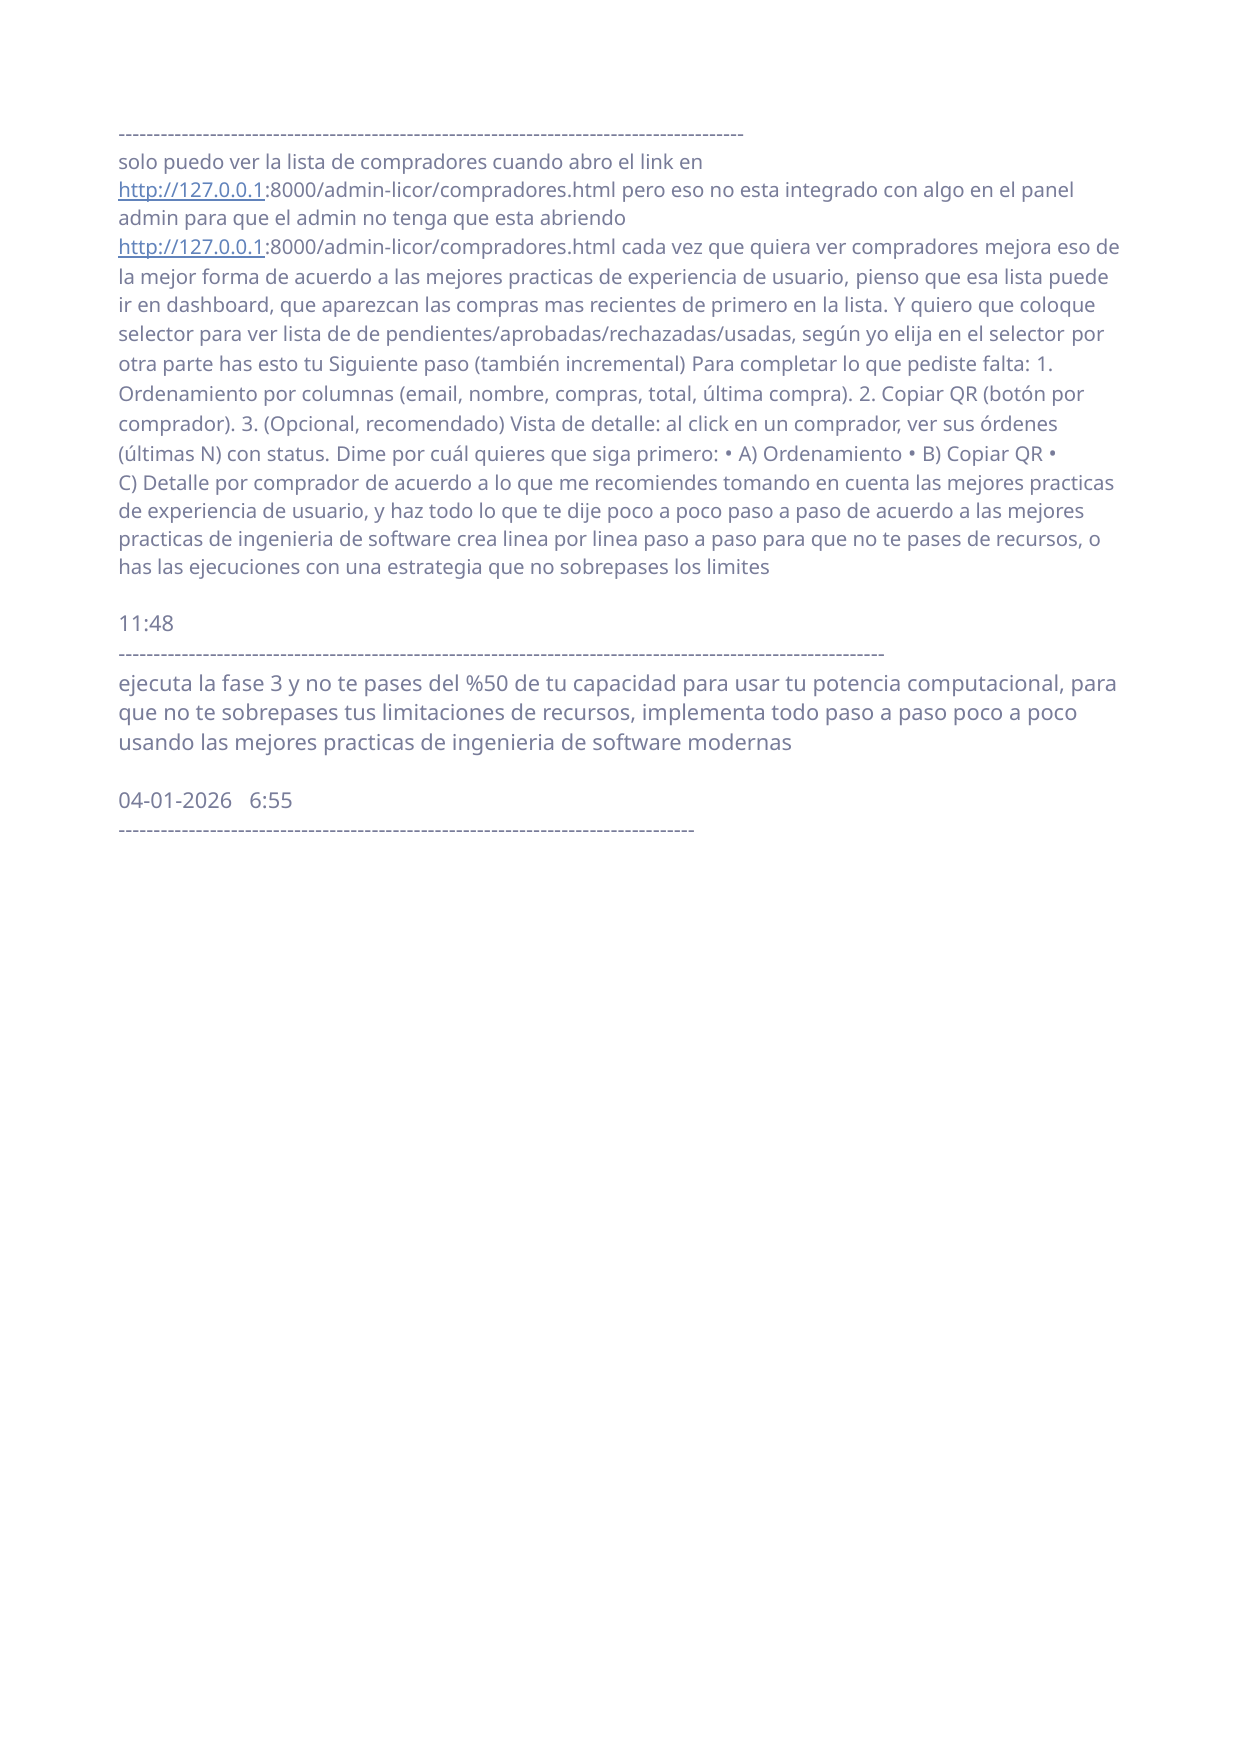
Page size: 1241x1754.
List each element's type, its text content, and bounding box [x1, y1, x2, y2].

text ---------------------------------------------------------------------------------- [118, 814, 1122, 844]
text solo puedo ver la lista de compradores cuando abro el link en http://127.0.0.1:8000/admin-licor/compradores.html pero eso no esta integrado con algo en el panel admin para que el admin no tenga que esta abriendo http://127.0.0.1:8000/admin-licor/compradores.html cada vez que quiera ver compradores mejora eso de la mejor forma de acuerdo a las mejores practicas de experiencia de usuario, pienso que esa lista puede ir en dashboard, que aparezcan las compras mas recientes de primero en la lista. Y quiero que coloque selector para ver lista de de pendientes/aprobadas/rechazadas/usadas, según yo elija en el selector por otra parte has esto tu Siguiente paso (también incremental) Para completar lo que pediste falta: 1. Ordenamiento por columnas (email, nombre, compras, total, última compra). 2. Copiar QR (botón por comprador). 3. (Opcional, recomendado) Vista de detalle: al click en un comprador, ver sus órdenes (últimas N) con status. Dime por cuál quieres que siga primero: • A) Ordenamiento • B) Copiar QR • C) Detalle por comprador de acuerdo a lo que me recomiendes tomando en cuenta las mejores practicas de experiencia de usuario, y haz todo lo que te dije poco a poco paso a paso de acuerdo a las mejores practicas de ingenieria de software crea linea por linea paso a paso para que no te pases de recursos, o has las ejecuciones con una estrategia que no sobrepases los limites [118, 148, 1122, 580]
text ------------------------------------------------------------------------------------------------------------- [118, 638, 1122, 667]
text ejecuta la fase 3 y no te pases del %50 de tu capacidad para usar tu potencia computacional, para que no te sobrepases tus limitaciones de recursos, implementa todo paso a paso poco a poco usando las mejores practicas de ingenieria de software modernas [118, 667, 1122, 757]
text 11:48 [118, 608, 1122, 638]
text 04-01-2026 6:55 [118, 784, 1122, 814]
text ----------------------------------------------------------------------------------------- [118, 118, 1122, 148]
